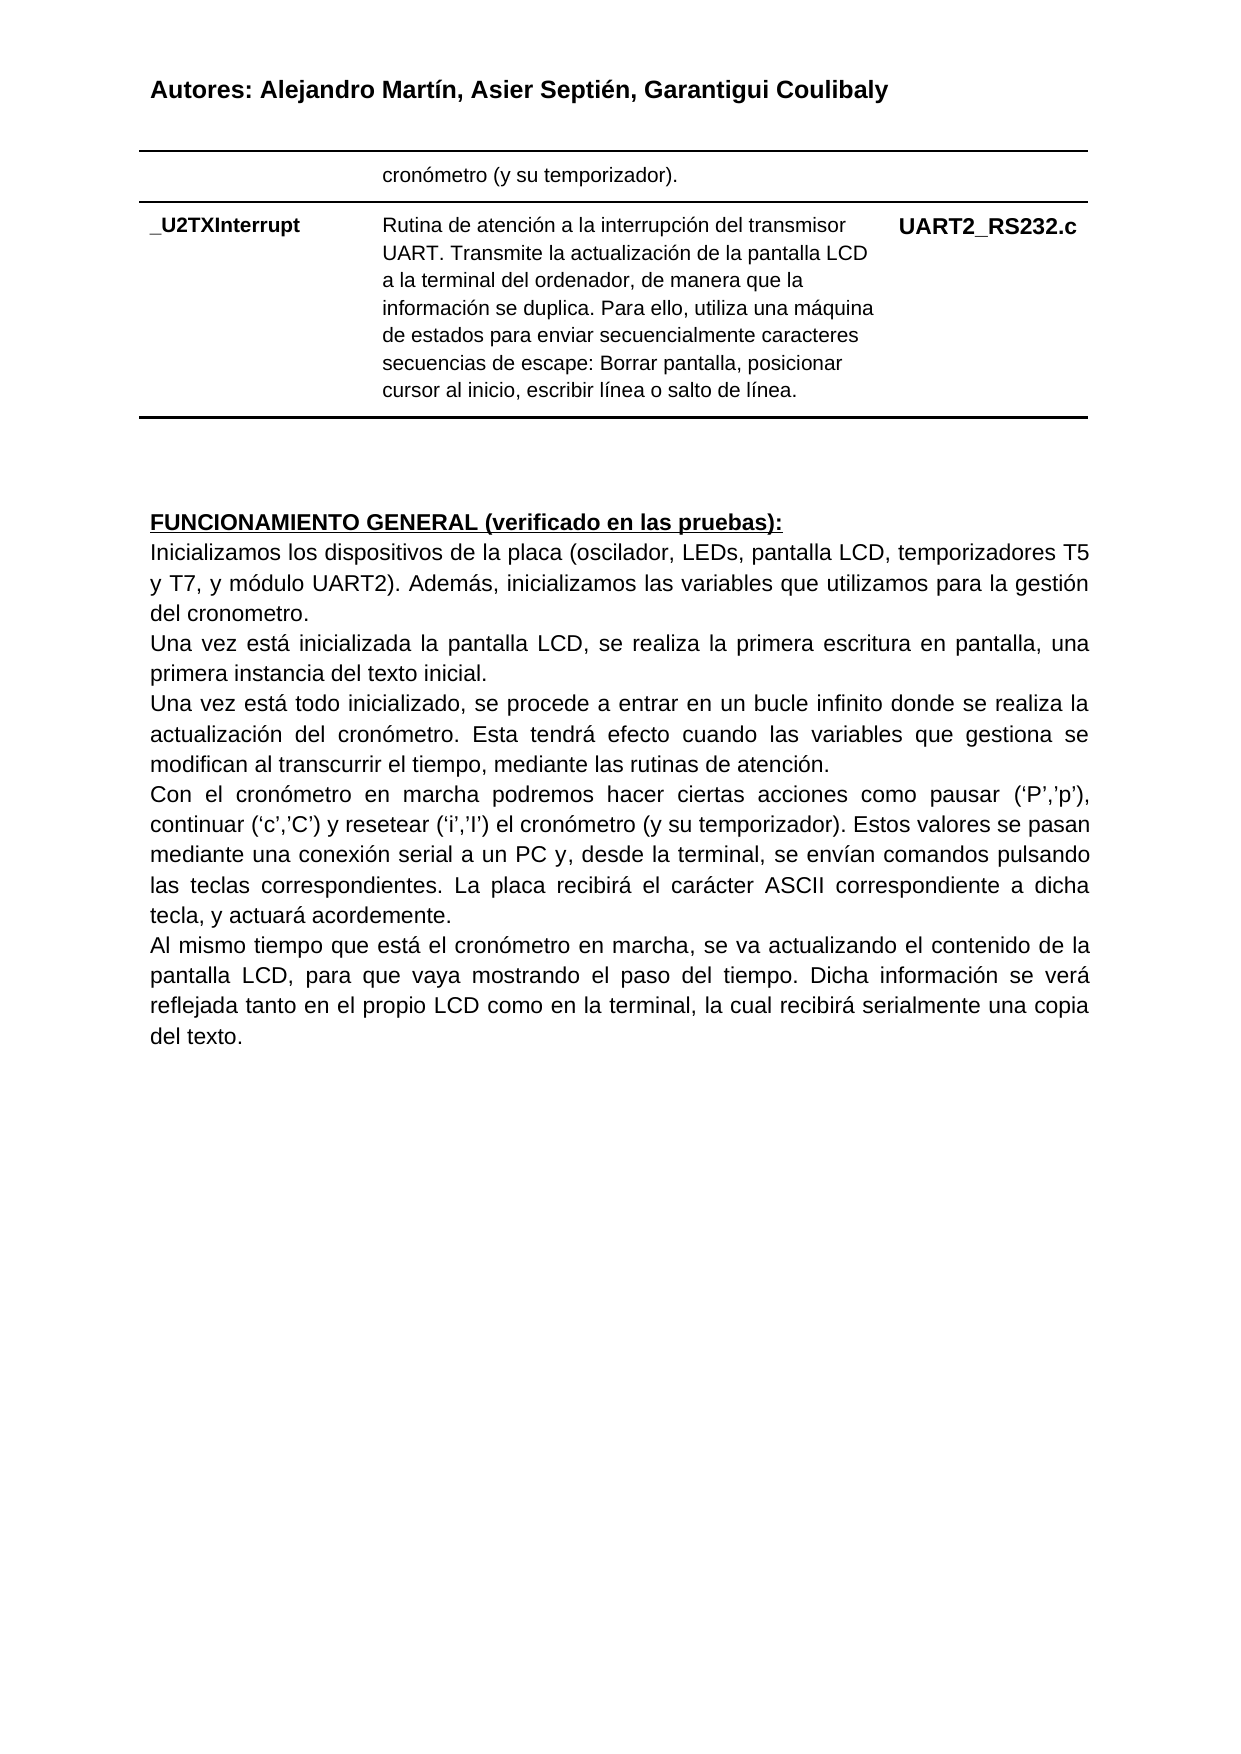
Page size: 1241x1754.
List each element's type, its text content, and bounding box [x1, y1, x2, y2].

table_cell UART2_RS232.c [888, 203, 1087, 416]
table_cell cronómetro (y su temporizador). [372, 152, 888, 201]
text Una vez está todo inicializado, se procede a entrar en un bucle infinito donde se realiza la actualización del cronómetro. Esta tendrá efecto cuando las variables que gestiona se modifican al transcurrir el tiempo, mediante las rutinas de atención. [150, 690, 1090, 777]
text FUNCIONAMIENTO GENERAL (verificado en las pruebas): [150, 509, 1090, 536]
text Al mismo tiempo que está el cronómetro en marcha, se va actualizando el contenido de la pantalla LCD, para que vaya mostrando el paso del tiempo. Dicha información se verá reflejada tanto en el propio LCD como en la terminal, la cual recibirá serialmente una copia del texto. [150, 932, 1090, 1049]
text Con el cronómetro en marcha podremos hacer ciertas acciones como pausar (‘P’,’p’), continuar (‘c’,’C’) y resetear (‘i’,’I’) el cronómetro (y su temporizador). Estos valores se pasan mediante una conexión serial a un PC y, desde la terminal, se envían comandos pulsando las teclas correspondientes. La placa recibirá el carácter ASCII correspondiente a dicha tecla, y actuará acordemente. [150, 781, 1090, 928]
text Una vez está inicializada la pantalla LCD, se realiza la primera escritura en pantalla, una primera instancia del texto inicial. [150, 630, 1090, 687]
text Inicializamos los dispositivos de la placa (oscilador, LEDs, pantalla LCD, temporizadores T5 y T7, y módulo UART2). Además, inicializamos las variables que utilizamos para la gestión del cronometro. [150, 539, 1090, 626]
table_cell [139, 152, 372, 201]
table_cell [888, 152, 1087, 201]
table_cell Rutina de atención a la interrupción del transmisor UART. Transmite la actualización de la pantalla LCD a la terminal del ordenador, de manera que la información se duplica. Para ello, utiliza una máquina de estados para enviar secuencialmente caracteres secuencias de escape: Borrar pantalla, posicionar cursor al inicio, escribir línea o salto de línea. [372, 203, 888, 416]
table_cell _U2TXInterrupt [139, 203, 372, 416]
